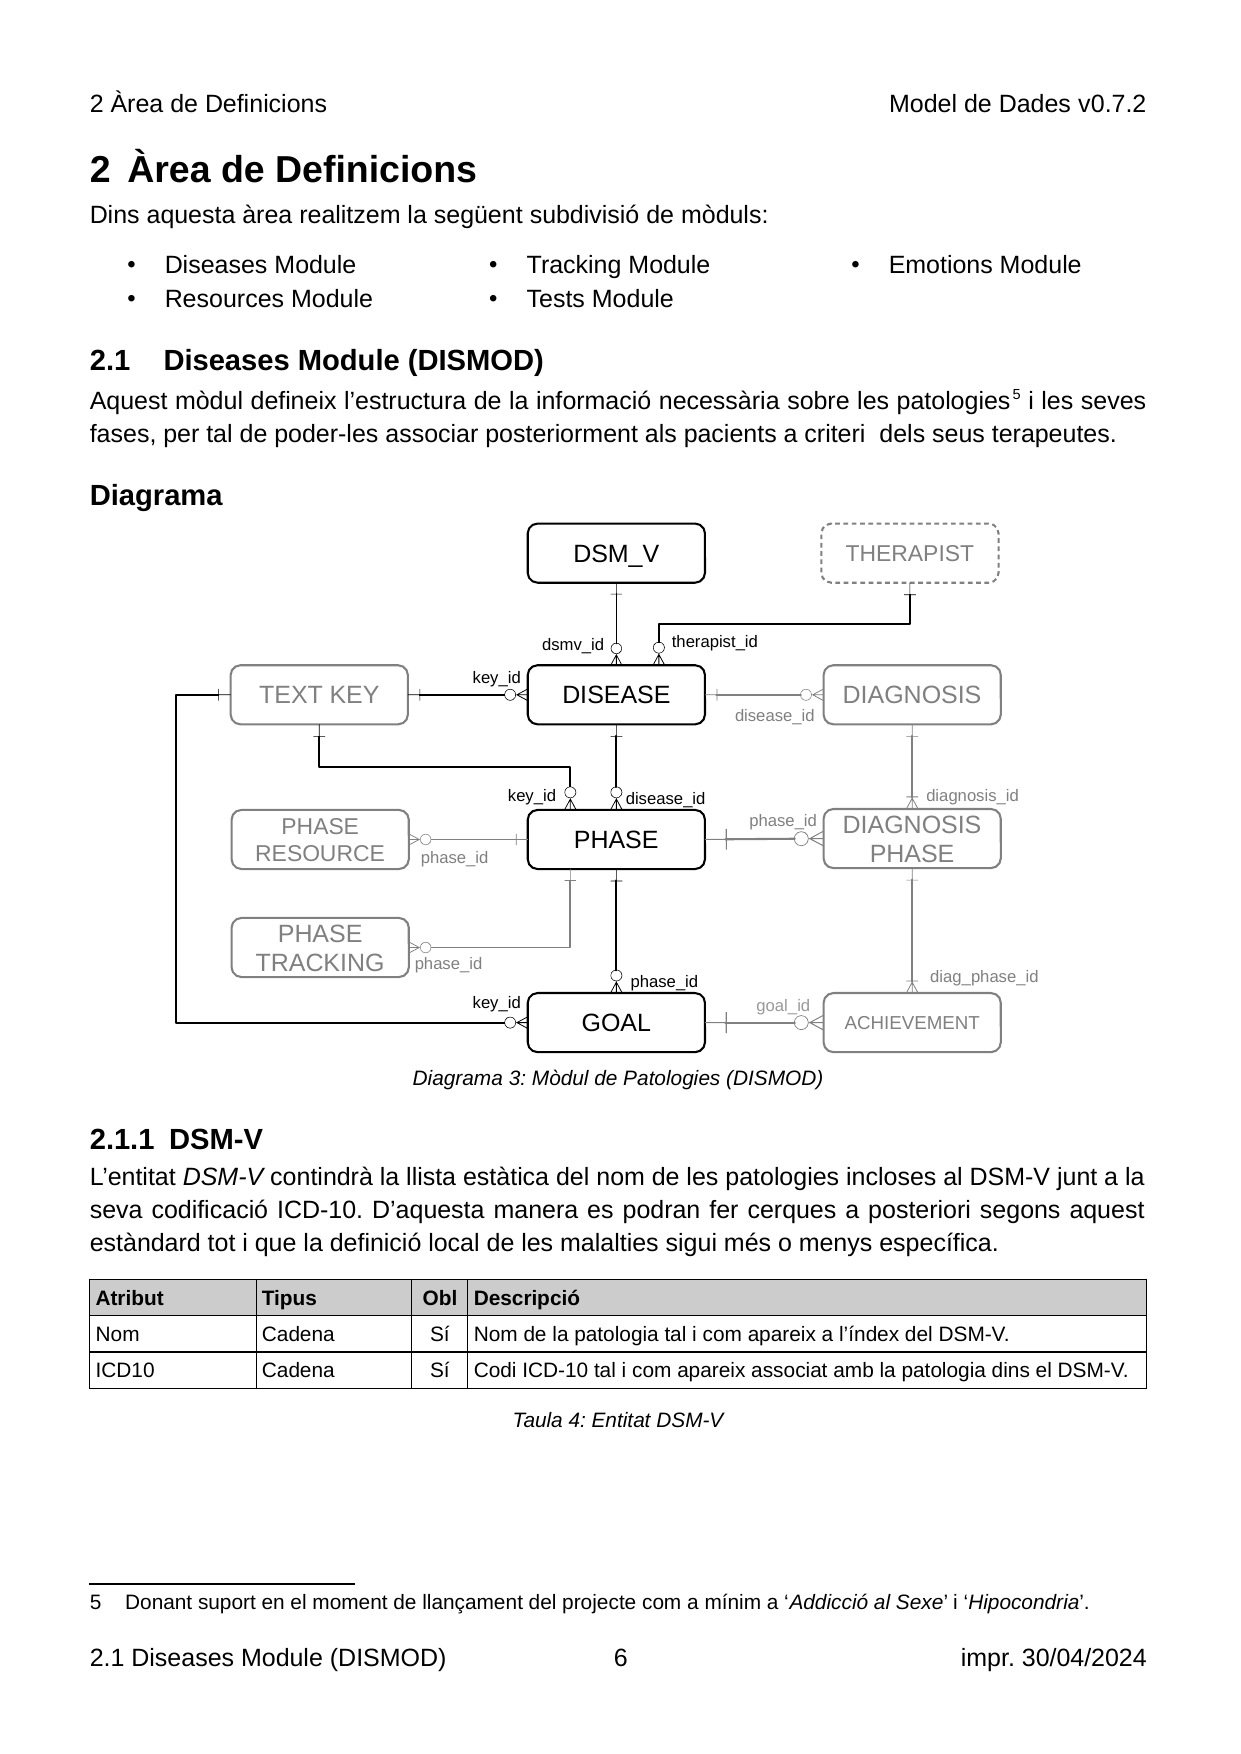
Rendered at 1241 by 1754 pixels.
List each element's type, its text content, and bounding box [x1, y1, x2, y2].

list Diseases Module [127, 250, 422, 279]
list Tracking Module [489, 250, 784, 279]
list Emotions Module [851, 250, 1146, 279]
table_cell Nom [90, 1316, 256, 1351]
table_cell Nom de la patologia tal i com apareix a l’índex del DSM-V. [468, 1316, 1146, 1351]
subtitle Diagrama [89, 478, 1146, 512]
table_cell Sí [412, 1316, 467, 1351]
text Aquest mòdul defineix l’estructura de la informació necessària sobre les patologies i les seves fases, per tal de poder-les associar posteriorment als pacients a criteri dels seus terapeutes. [89, 386, 1146, 447]
text Dins aquesta àrea realitzem la següent subdivisió de mòduls: [89, 200, 1146, 228]
table_header Tipus [257, 1280, 411, 1315]
subtitle Diseases Module (DISMOD) [89, 343, 1146, 377]
table_header Obl [412, 1280, 467, 1315]
table_cell ICD10 [90, 1353, 256, 1388]
text Diagrama 3: Mòdul de Patologies (DISMOD) [175, 536, 1060, 1090]
table_cell Cadena [257, 1316, 411, 1351]
table_cell Sí [412, 1353, 467, 1388]
list Tests Module [489, 283, 784, 312]
table_cell Codi ICD-10 tal i com apareix associat amb la patologia dins el DSM-V. [468, 1353, 1146, 1388]
list Resources Module [127, 283, 422, 312]
text Taula 4: Entitat DSM-V [89, 1407, 1146, 1431]
text L’entitat DSM-V contindrà la llista estàtica del nom de les patologies incloses al DSM-V junt a la seva codificació ICD-10. D’aquesta manera es podran fer cerques a posteriori segons aquest estàndard tot i que la definició local de les malalties sigui més o menys específica. [89, 1162, 1146, 1257]
subtitle Àrea de Definicions [89, 148, 1146, 191]
text Donant suport en el moment de llançament del projecte com a mínim a ‘Addicció al Sexe’ i ‘Hipocondria’. [89, 1590, 1146, 1614]
table_cell Cadena [257, 1353, 411, 1388]
subtitle DSM-V [89, 524, 1146, 1156]
table_header Descripció [468, 1280, 1146, 1315]
table_header Atribut [90, 1280, 256, 1315]
